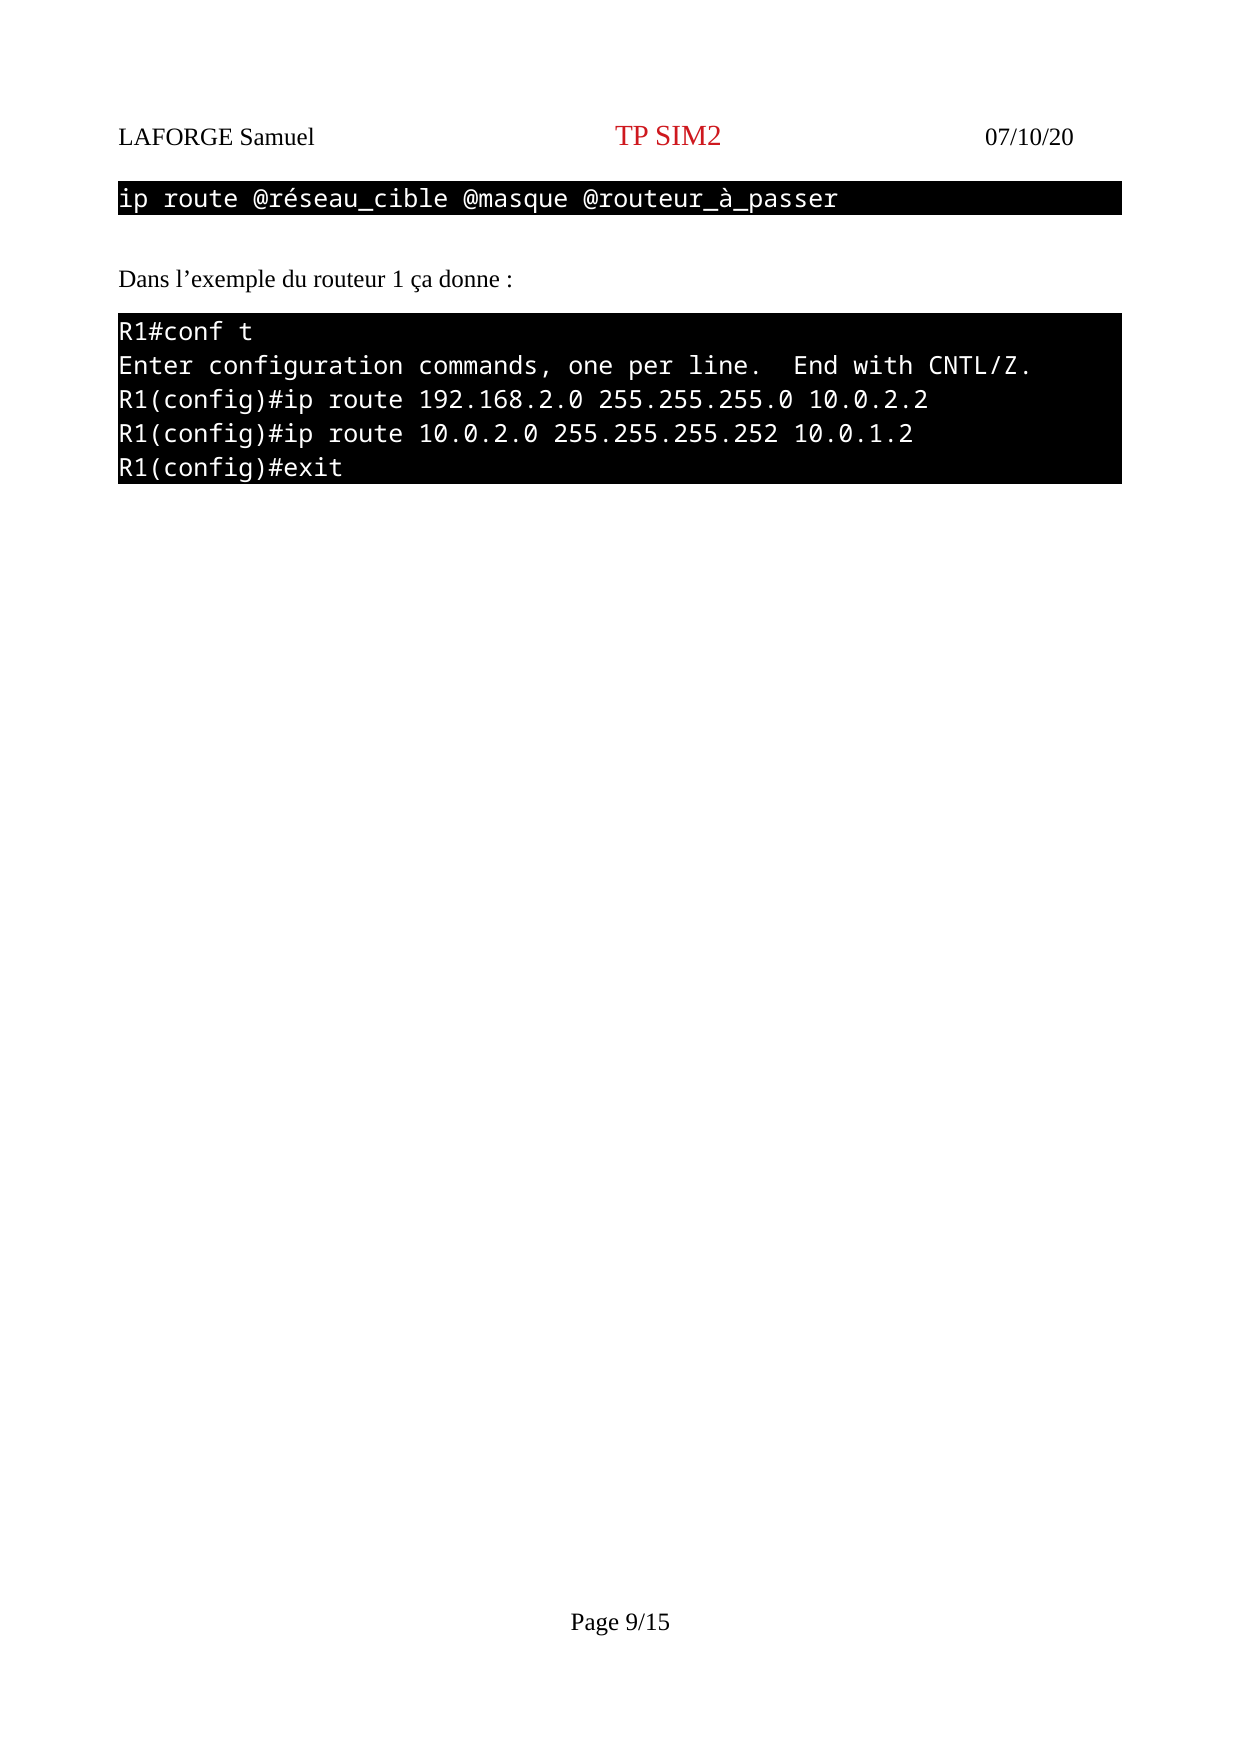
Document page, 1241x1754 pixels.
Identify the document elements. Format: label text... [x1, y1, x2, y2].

text Enter configuration commands, one per line. End with CNTL/Z. [118, 347, 1122, 381]
text R1(config)#ip route 10.0.2.0 255.255.255.252 10.0.1.2 [118, 416, 1122, 449]
text R1(config)#ip route 192.168.2.0 255.255.255.0 10.0.2.2 [118, 381, 1122, 416]
text R1(config)#exit [118, 449, 1122, 484]
text ip route @réseau_cible @masque @routeur_à_passer [118, 181, 1122, 215]
text R1#conf t [118, 313, 1122, 347]
text Dans l’exemple du routeur 1 ça donne : [118, 264, 1122, 293]
